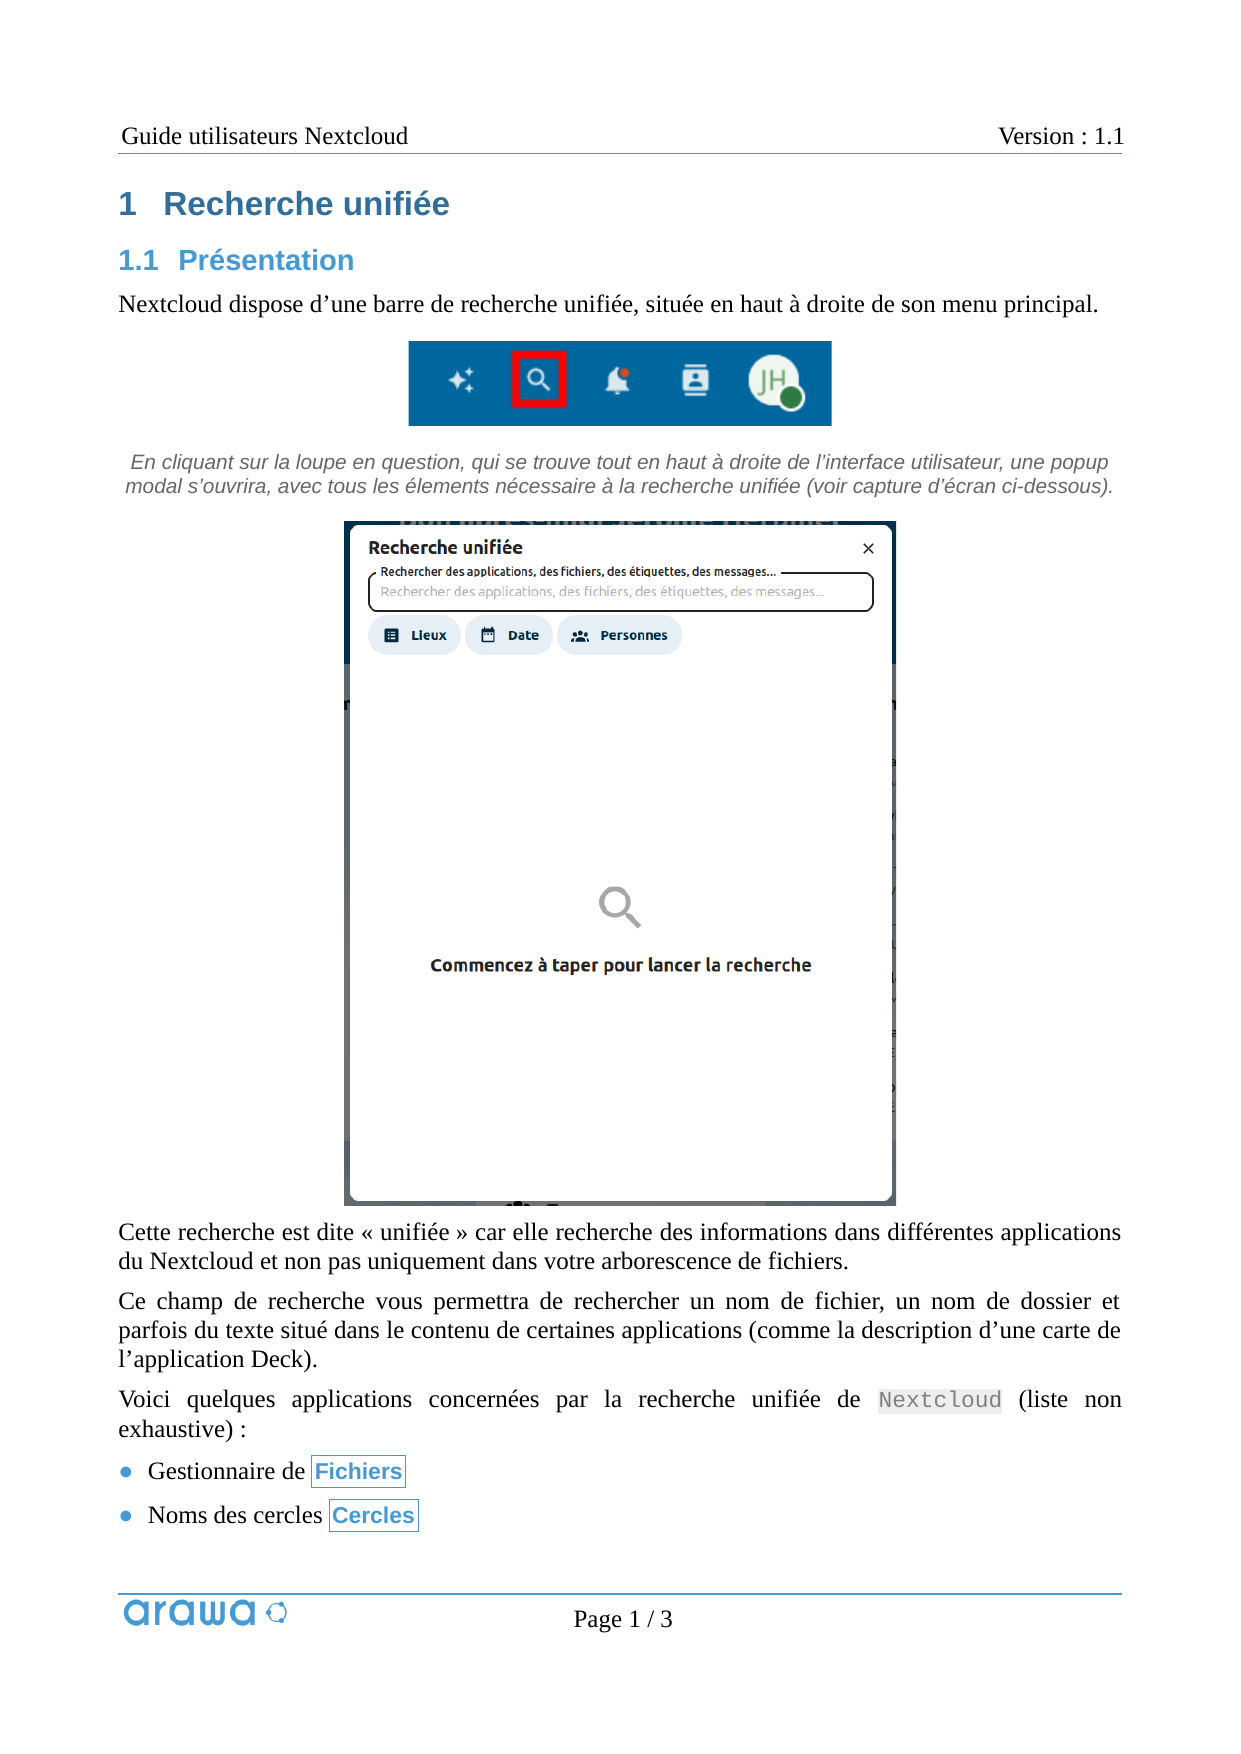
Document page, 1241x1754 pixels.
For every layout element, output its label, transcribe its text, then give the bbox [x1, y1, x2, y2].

list Cercles [330, 1500, 418, 1531]
subtitle Présentation [118, 243, 1122, 277]
picture [749, 355, 805, 411]
picture [511, 350, 567, 408]
list [419, 1499, 1122, 1532]
list Gestionnaire de [118, 1455, 311, 1487]
text Nextcloud dispose d’une barre de recherche unifiée, située en haut à droite de son menu principal. [118, 289, 1122, 318]
picture [466, 385, 473, 392]
list [406, 1455, 1122, 1487]
picture [449, 372, 466, 388]
text Cette recherche est dite « unifiée » car elle recherche des informations dans différentes applications du Nextcloud et non pas uniquement dans votre arborescence de fichiers. [118, 1217, 1122, 1274]
text Ce champ de recherche vous permettra de rechercher un nom de fichier, un nom de dossier et parfois du texte situé dans le contenu de certaines applications (comme la description d’une carte de l’application Deck). [118, 1286, 1122, 1373]
picture [466, 368, 473, 375]
text Voici quelques applications concernées par la recherche unifiée de Nextcloud (liste non exhaustive) : [118, 1384, 1122, 1443]
picture [121, 1597, 290, 1628]
subtitle Recherche unifiée [118, 184, 1122, 222]
picture [682, 365, 709, 395]
picture [344, 521, 897, 1206]
picture [606, 367, 629, 394]
text En cliquant sur la loupe en question, qui se trouve tout en haut à droite de l’interface utilisateur, une popup modal s’ouvrira, avec tous les élements nécessaire à la recherche unifiée (voir capture d’écran ci-dessous). [118, 449, 1122, 497]
list Noms des cercles [118, 1499, 329, 1532]
list Fichiers [312, 1456, 405, 1487]
